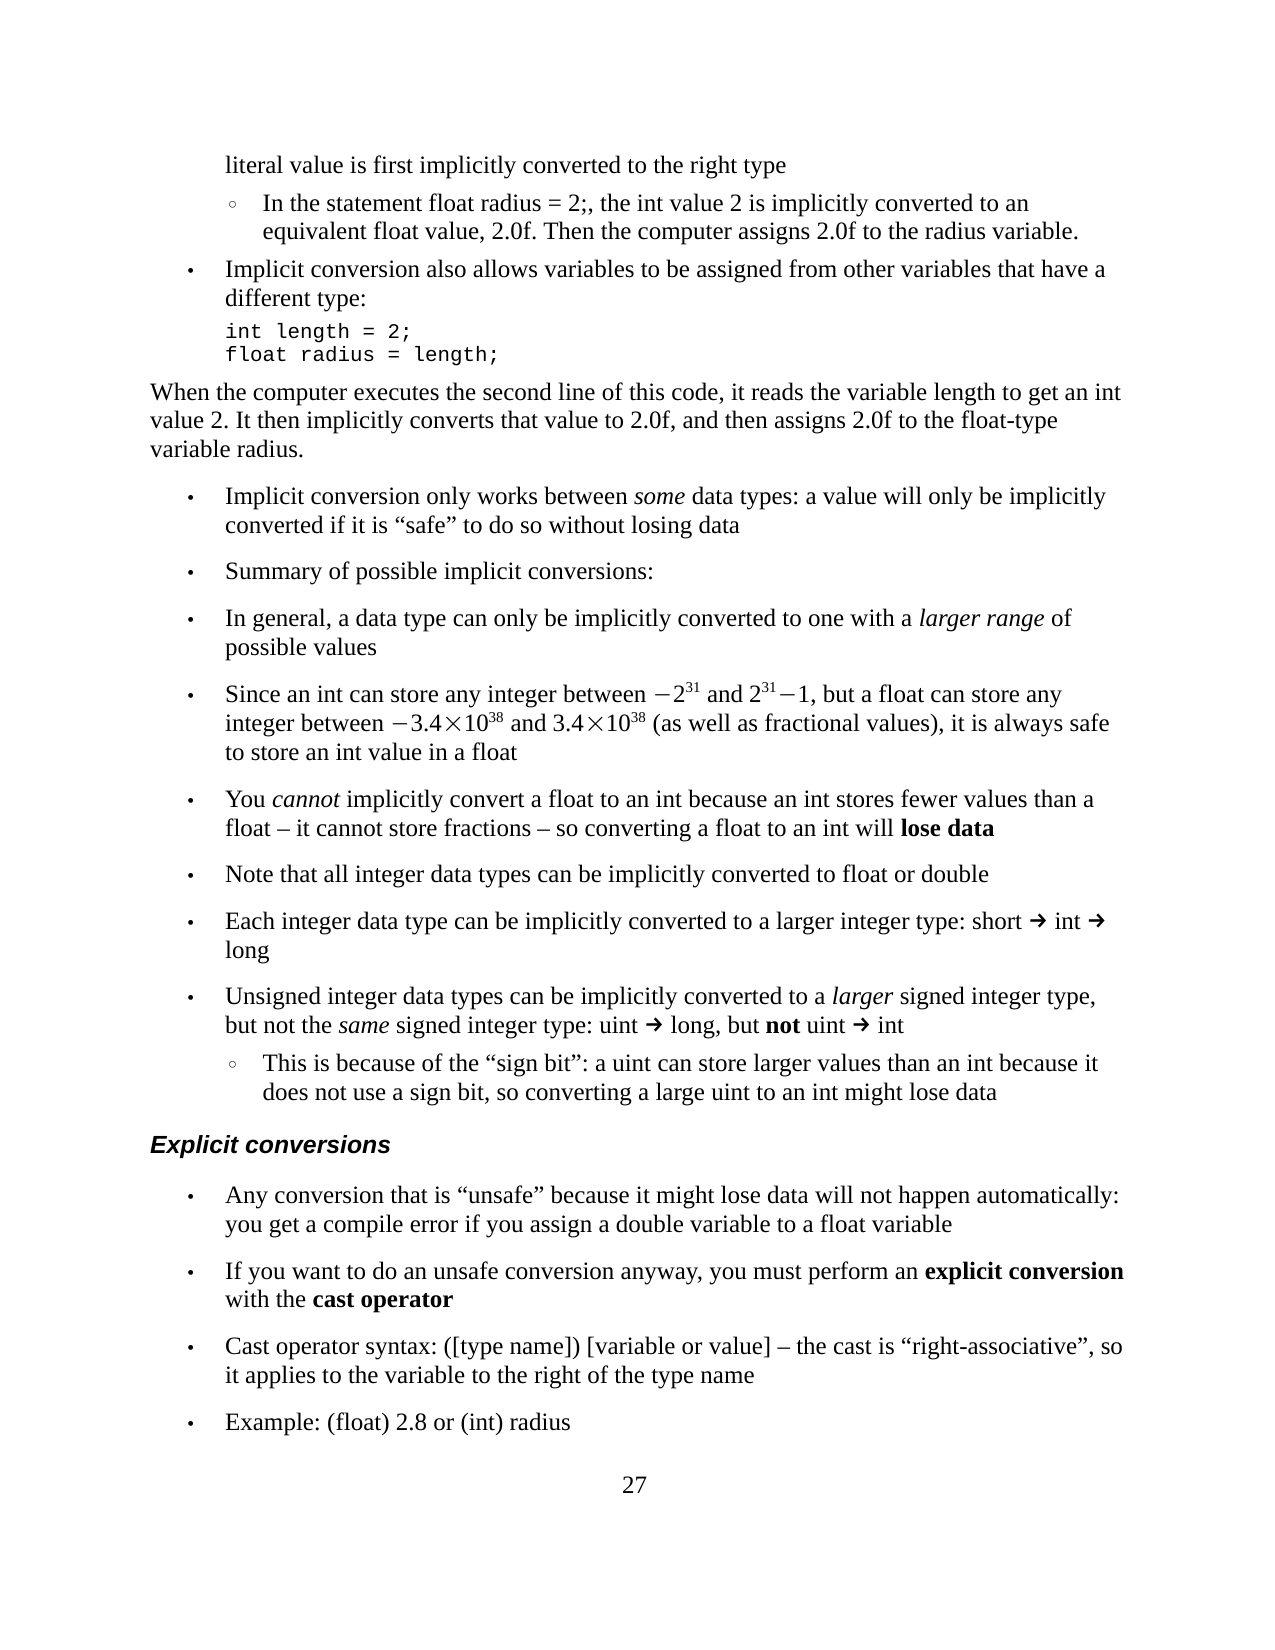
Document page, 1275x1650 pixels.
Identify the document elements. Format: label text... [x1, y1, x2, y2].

list int length = 2; [187, 321, 1125, 344]
subtitle Explicit conversions [150, 1130, 1125, 1159]
list In general, a data type can only be implicitly converted to one with a larger range of possible values [187, 603, 1125, 661]
list In the statement float radius = 2;, the int value 2 is implicitly converted to an equivalent float value, 2.0f. Then the computer assigns 2.0f to the radius variable. [225, 188, 1125, 245]
list literal value is first implicitly converted to the right type [187, 150, 1125, 179]
list Each integer data type can be implicitly converted to a larger integer type: short int long [187, 906, 1125, 963]
list Implicit conversion also allows variables to be assigned from other variables that have a different type: [187, 254, 1125, 312]
list Summary of possible implicit conversions: [187, 556, 1125, 585]
list float radius = length; [187, 344, 1125, 368]
list Unsigned integer data types can be implicitly converted to a larger signed integer type, but not the same signed integer type: uint long, but not uint int [187, 981, 1125, 1039]
list Implicit conversion only works between some data types: a value will only be implicitly converted if it is “safe” to do so without losing data [187, 481, 1125, 538]
text When the computer executes the second line of this code, it reads the variable length to get an int value 2. It then implicitly converts that value to 2.0f, and then assigns 2.0f to the float-type variable radius. [150, 377, 1125, 463]
list You cannot implicitly convert a float to an int because an int stores fewer values than a float – it cannot store fractions – so converting a float to an int will lose data [187, 784, 1125, 841]
list Any conversion that is “unsafe” because it might lose data will not happen automatically: you get a compile error if you assign a double variable to a float variable [187, 1180, 1125, 1238]
list Cast operator syntax: ([type name]) [variable or value] – the cast is “right-associative”, so it applies to the variable to the right of the type name [187, 1331, 1125, 1389]
list Since an int can store any integer between and , but a float can store any integer between and (as well as fractional values), it is always safe to store an int value in a float [187, 678, 1125, 766]
list Note that all integer data types can be implicitly converted to float or double [187, 859, 1125, 888]
list If you want to do an unsafe conversion anyway, you must perform an explicit conversion with the cast operator [187, 1256, 1125, 1313]
list Example: (float) 2.8 or (int) radius [187, 1407, 1125, 1435]
list This is because of the “sign bit”: a uint can store larger values than an int because it does not use a sign bit, so converting a large uint to an int might lose data [225, 1048, 1125, 1105]
